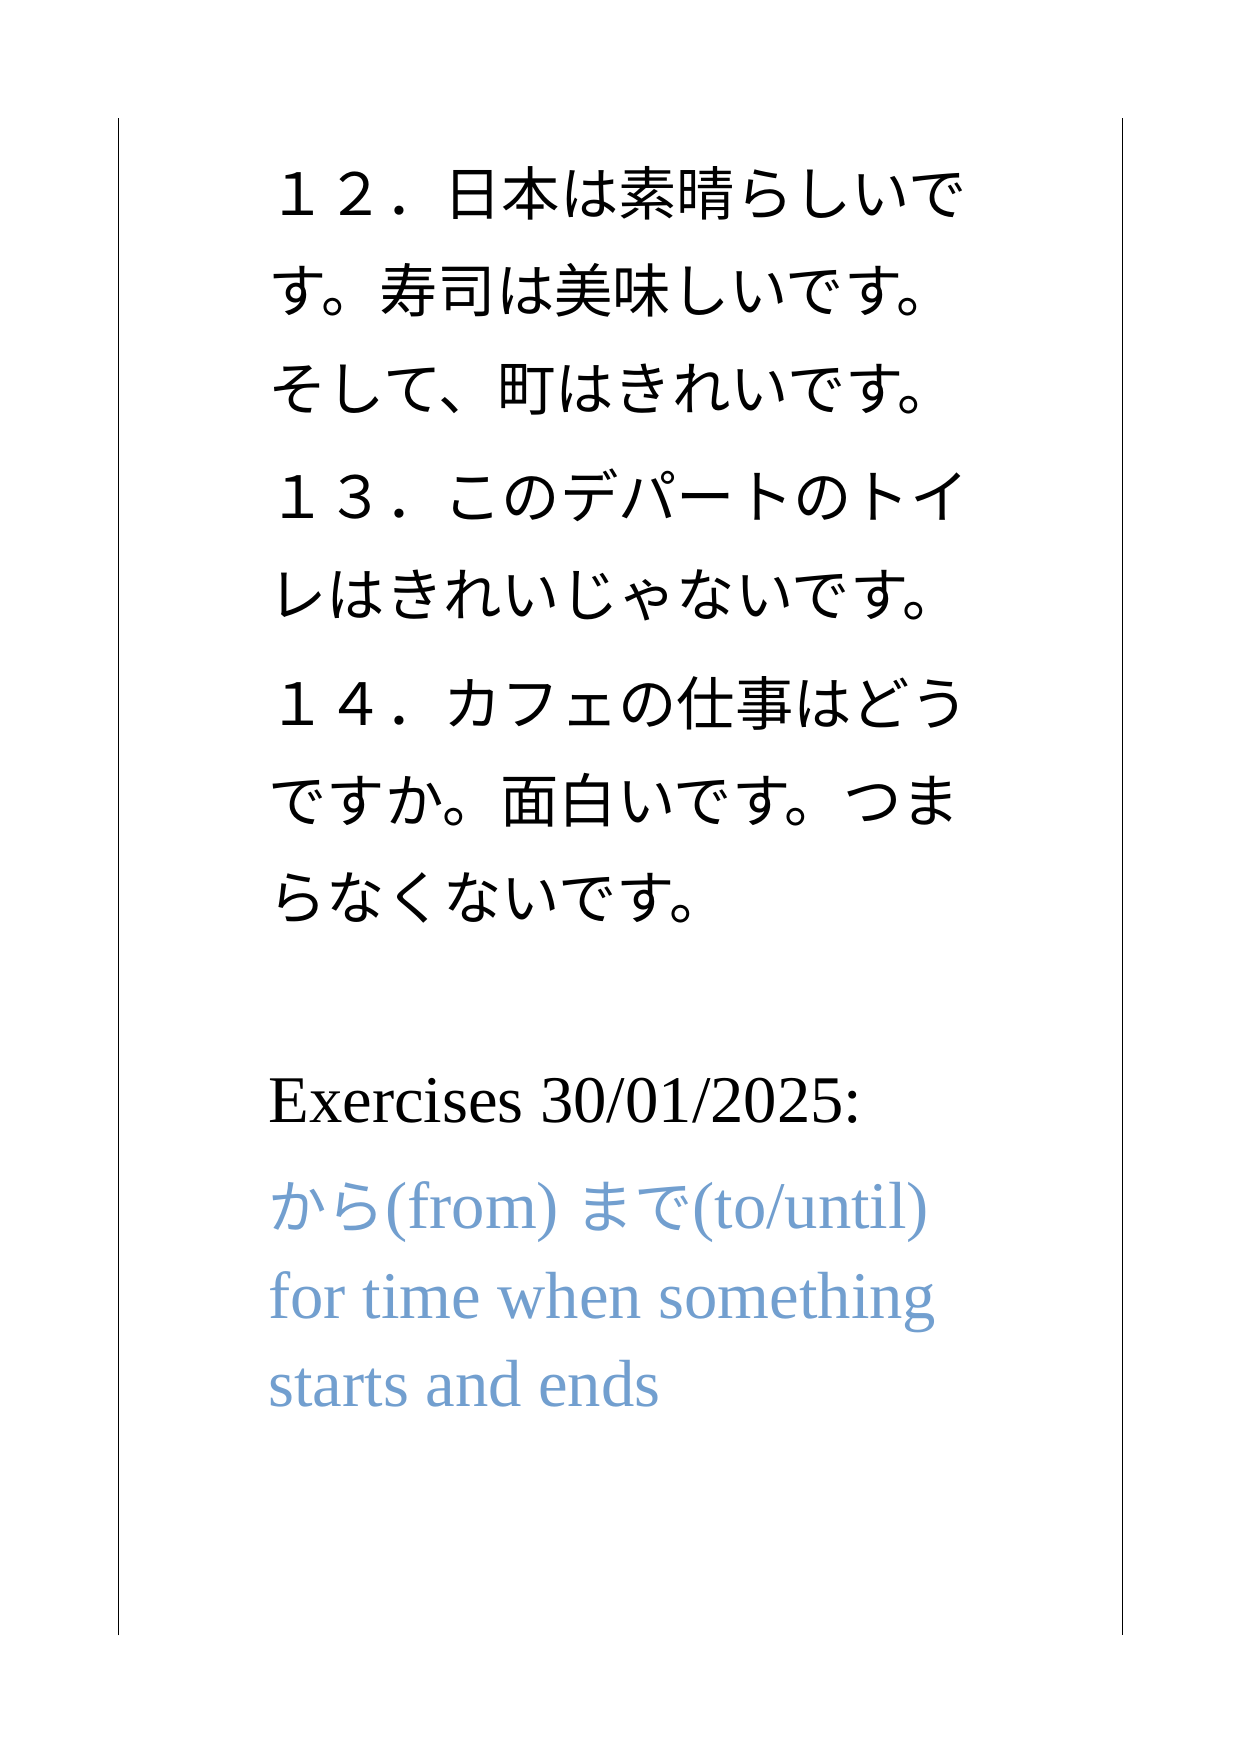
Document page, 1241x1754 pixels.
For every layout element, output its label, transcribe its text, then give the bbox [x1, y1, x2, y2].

text １４．カフェの仕事はどうですか。面白いです。つまらなくないです。 [268, 657, 972, 936]
text １２．日本は素晴らしいです。寿司は美味しいです。そして、町はきれいです。 [268, 148, 972, 427]
text Exercises 30/01/2025: [268, 1060, 972, 1137]
text から(from) まで(to/until) for time when something starts and ends [268, 1160, 972, 1421]
text １３．このデパートのトイレはきれいじゃないです。 [268, 451, 972, 633]
